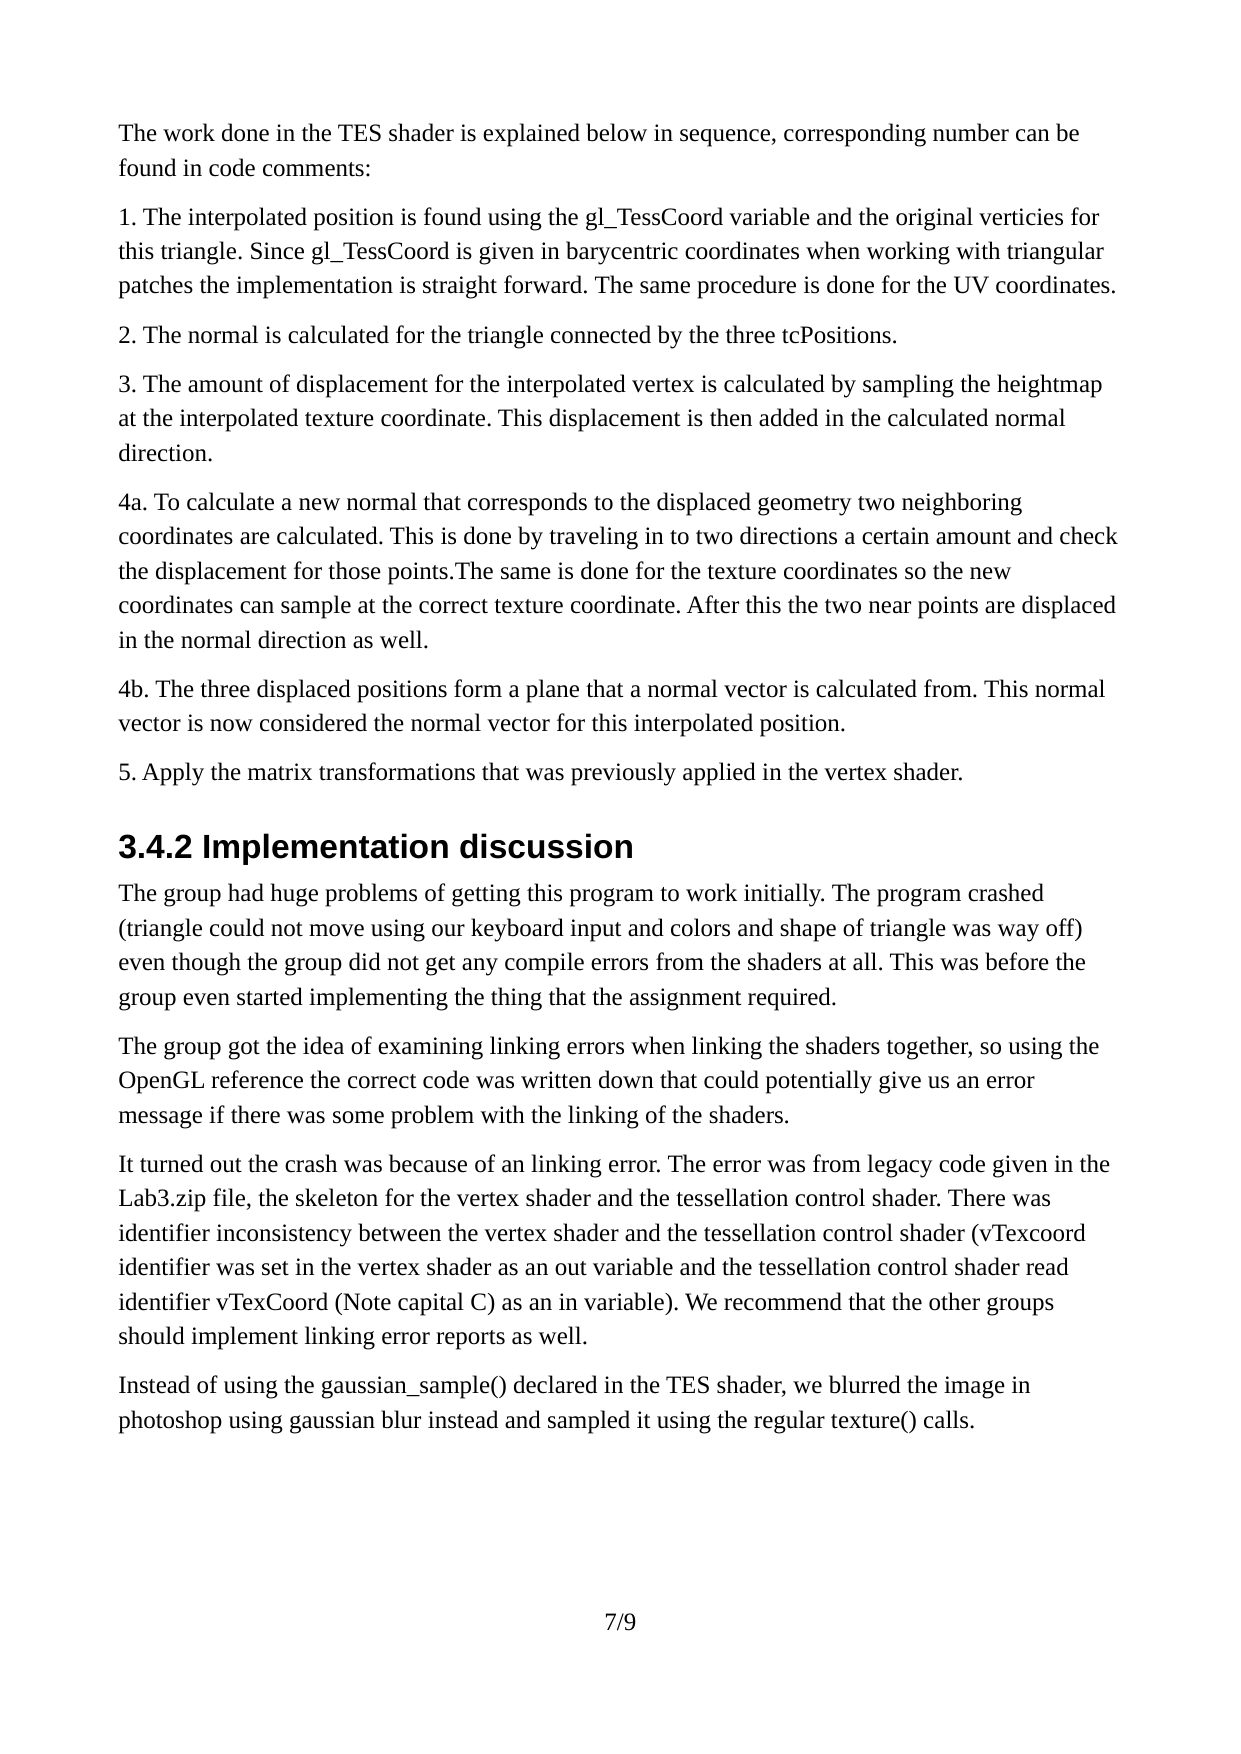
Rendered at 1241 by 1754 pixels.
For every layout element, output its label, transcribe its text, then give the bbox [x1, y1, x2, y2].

text 3. The amount of displacement for the interpolated vertex is calculated by sampling the heightmap at the interpolated texture coordinate. This displacement is then added in the calculated normal direction. [118, 369, 1122, 466]
text Instead of using the gaussian_sample() declared in the TES shader, we blurred the image in photoshop using gaussian blur instead and sampled it using the regular texture() calls. [118, 1370, 1122, 1433]
text 2. The normal is calculated for the triangle connected by the three tcPositions. [118, 320, 1122, 348]
text The group got the idea of examining linking errors when linking the shaders together, so using the OpenGL reference the correct code was written down that could potentially give us an error message if there was some problem with the linking of the shaders. [118, 1031, 1122, 1128]
text The group had huge problems of getting this program to work initially. The program crashed (triangle could not move using our keyboard input and colors and shape of triangle was way off) even though the group did not get any compile errors from the shaders at all. This was before the group even started implementing the thing that the assignment required. [118, 878, 1122, 1011]
subtitle 3.4.2 Implementation discussion [118, 827, 1122, 866]
text 5. Apply the matrix transformations that was previously applied in the vertex shader. [118, 757, 1122, 786]
text 4a. To calculate a new normal that corresponds to the displaced geometry two neighboring coordinates are calculated. This is done by traveling in to two directions a certain amount and check the displacement for those points.The same is done for the texture coordinates so the new coordinates can sample at the correct texture coordinate. After this the two near points are displaced in the normal direction as well. [118, 487, 1122, 653]
text It turned out the crash was because of an linking error. The error was from legacy code given in the Lab3.zip file, the skeleton for the vertex shader and the tessellation control shader. There was identifier inconsistency between the vertex shader and the tessellation control shader (vTexcoord identifier was set in the vertex shader as an out variable and the tessellation control shader read identifier vTexCoord (Note capital C) as an in variable). We recommend that the other groups should implement linking error reports as well. [118, 1149, 1122, 1350]
text 1. The interpolated position is found using the gl_TessCoord variable and the original verticies for this triangle. Since gl_TessCoord is given in barycentric coordinates when working with triangular patches the implementation is straight forward. The same procedure is done for the UV coordinates. [118, 202, 1122, 299]
text 4b. The three displaced positions form a plane that a normal vector is calculated from. This normal vector is now considered the normal vector for this interpolated position. [118, 674, 1122, 737]
text The work done in the TES shader is explained below in sequence, corresponding number can be found in code comments: [118, 118, 1122, 181]
